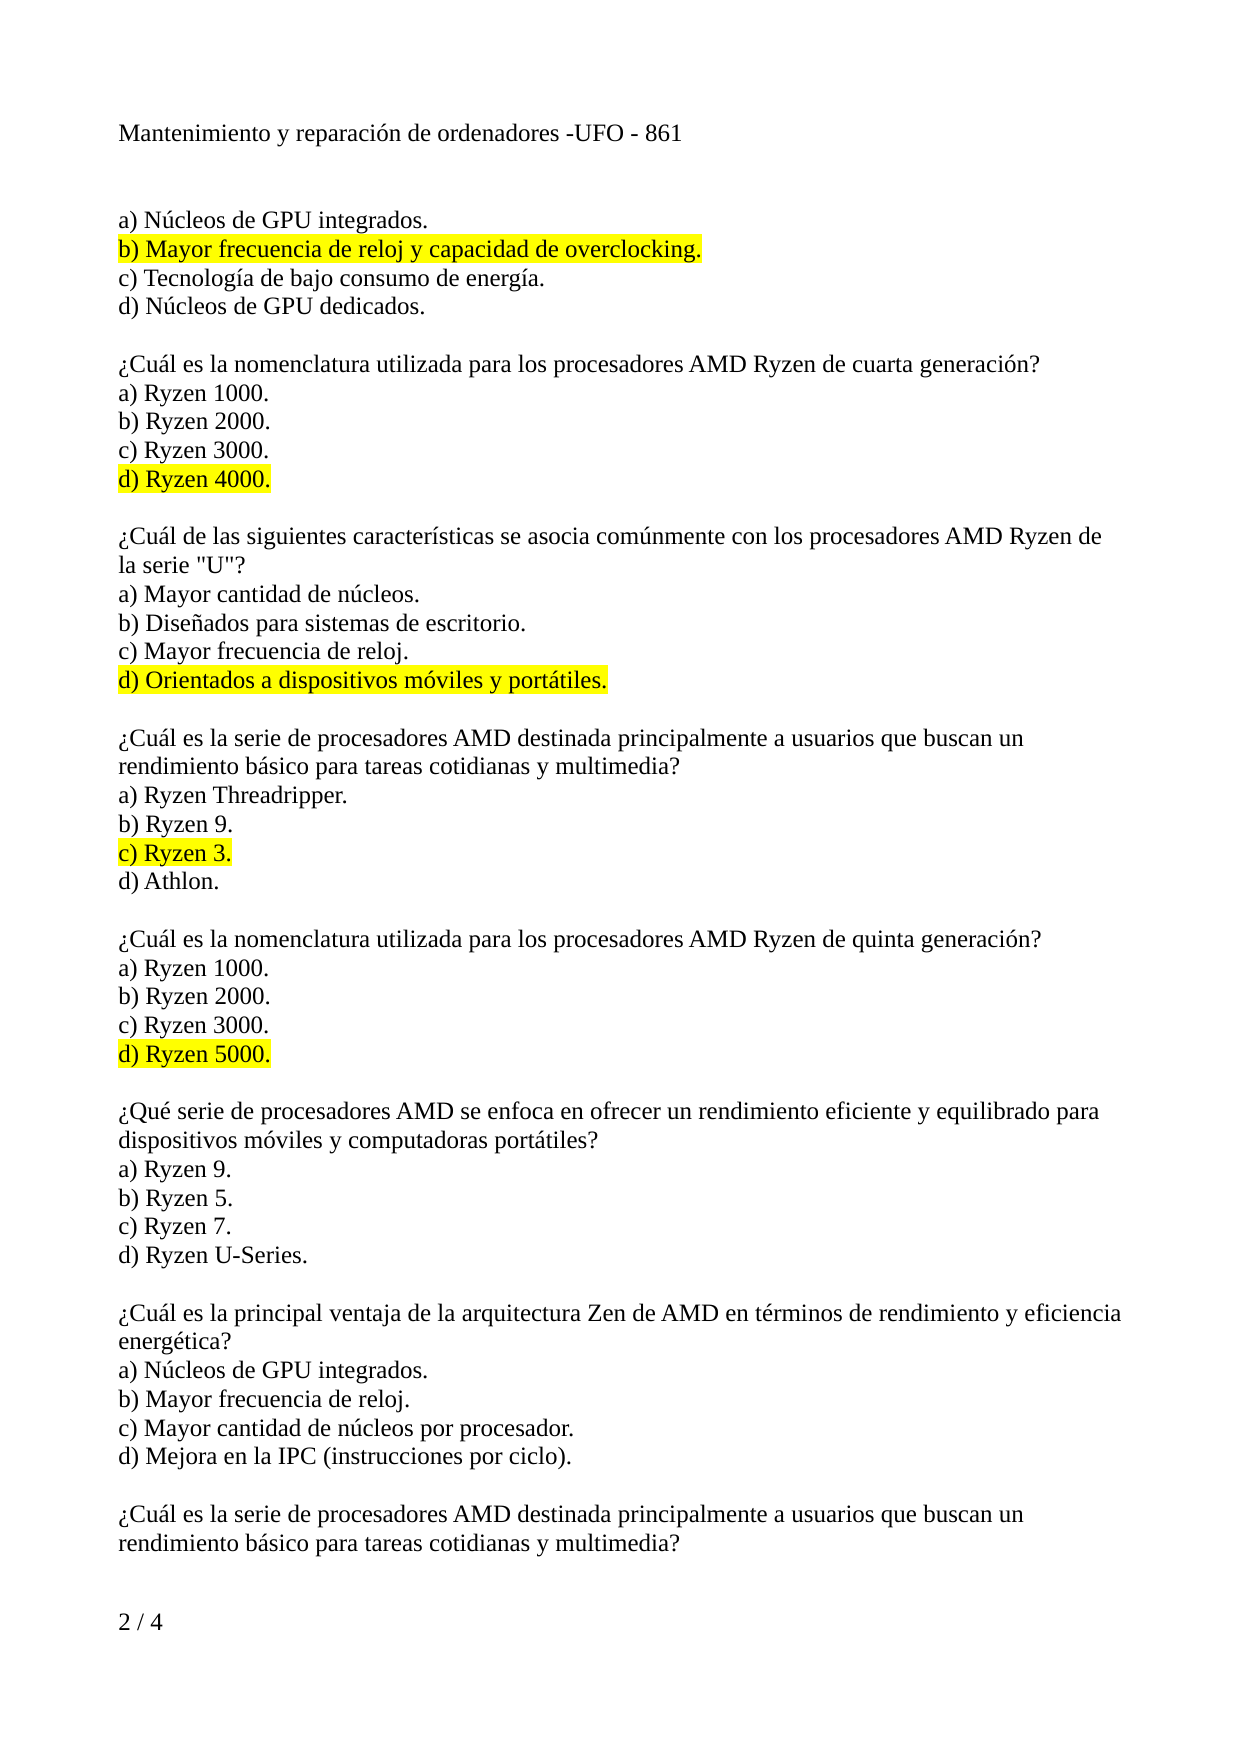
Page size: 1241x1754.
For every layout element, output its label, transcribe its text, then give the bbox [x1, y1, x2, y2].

text c) Ryzen 7. [118, 1211, 1122, 1240]
text d) Orientados a dispositivos móviles y portátiles. [118, 665, 1122, 694]
text c) Mayor frecuencia de reloj. [118, 636, 1122, 665]
text c) Tecnología de bajo consumo de energía. [118, 263, 1122, 291]
text d) Ryzen U-Series. [118, 1240, 1122, 1269]
text ¿Cuál es la nomenclatura utilizada para los procesadores AMD Ryzen de cuarta generación? [118, 349, 1122, 378]
text ¿Cuál de las siguientes características se asocia comúnmente con los procesadores AMD Ryzen de la serie "U"? [118, 521, 1122, 579]
text d) Athlon. [118, 866, 1122, 895]
text d) Ryzen 4000. [118, 464, 1122, 493]
text d) Mejora en la IPC (instrucciones por ciclo). [118, 1441, 1122, 1470]
text ¿Qué serie de procesadores AMD se enfoca en ofrecer un rendimiento eficiente y equilibrado para dispositivos móviles y computadoras portátiles? [118, 1096, 1122, 1154]
text b) Diseñados para sistemas de escritorio. [118, 608, 1122, 636]
text a) Núcleos de GPU integrados. [118, 1355, 1122, 1384]
text c) Ryzen 3000. [118, 435, 1122, 464]
text c) Mayor cantidad de núcleos por procesador. [118, 1413, 1122, 1441]
text ¿Cuál es la serie de procesadores AMD destinada principalmente a usuarios que buscan un rendimiento básico para tareas cotidianas y multimedia? [118, 1499, 1122, 1556]
text a) Núcleos de GPU integrados. [118, 205, 1122, 234]
text b) Ryzen 5. [118, 1183, 1122, 1211]
text a) Ryzen 1000. [118, 953, 1122, 981]
text b) Mayor frecuencia de reloj y capacidad de overclocking. [118, 234, 1122, 263]
text a) Mayor cantidad de núcleos. [118, 579, 1122, 608]
text a) Ryzen Threadripper. [118, 780, 1122, 809]
text c) Ryzen 3. [118, 838, 1122, 866]
text d) Núcleos de GPU dedicados. [118, 291, 1122, 320]
text b) Ryzen 2000. [118, 406, 1122, 435]
text d) Ryzen 5000. [118, 1039, 1122, 1068]
text ¿Cuál es la nomenclatura utilizada para los procesadores AMD Ryzen de quinta generación? [118, 924, 1122, 953]
text ¿Cuál es la principal ventaja de la arquitectura Zen de AMD en términos de rendimiento y eficiencia energética? [118, 1298, 1122, 1355]
text b) Mayor frecuencia de reloj. [118, 1384, 1122, 1413]
text ¿Cuál es la serie de procesadores AMD destinada principalmente a usuarios que buscan un rendimiento básico para tareas cotidianas y multimedia? [118, 723, 1122, 780]
text c) Ryzen 3000. [118, 1010, 1122, 1039]
text a) Ryzen 9. [118, 1154, 1122, 1183]
text b) Ryzen 9. [118, 809, 1122, 838]
text b) Ryzen 2000. [118, 981, 1122, 1010]
text a) Ryzen 1000. [118, 378, 1122, 406]
